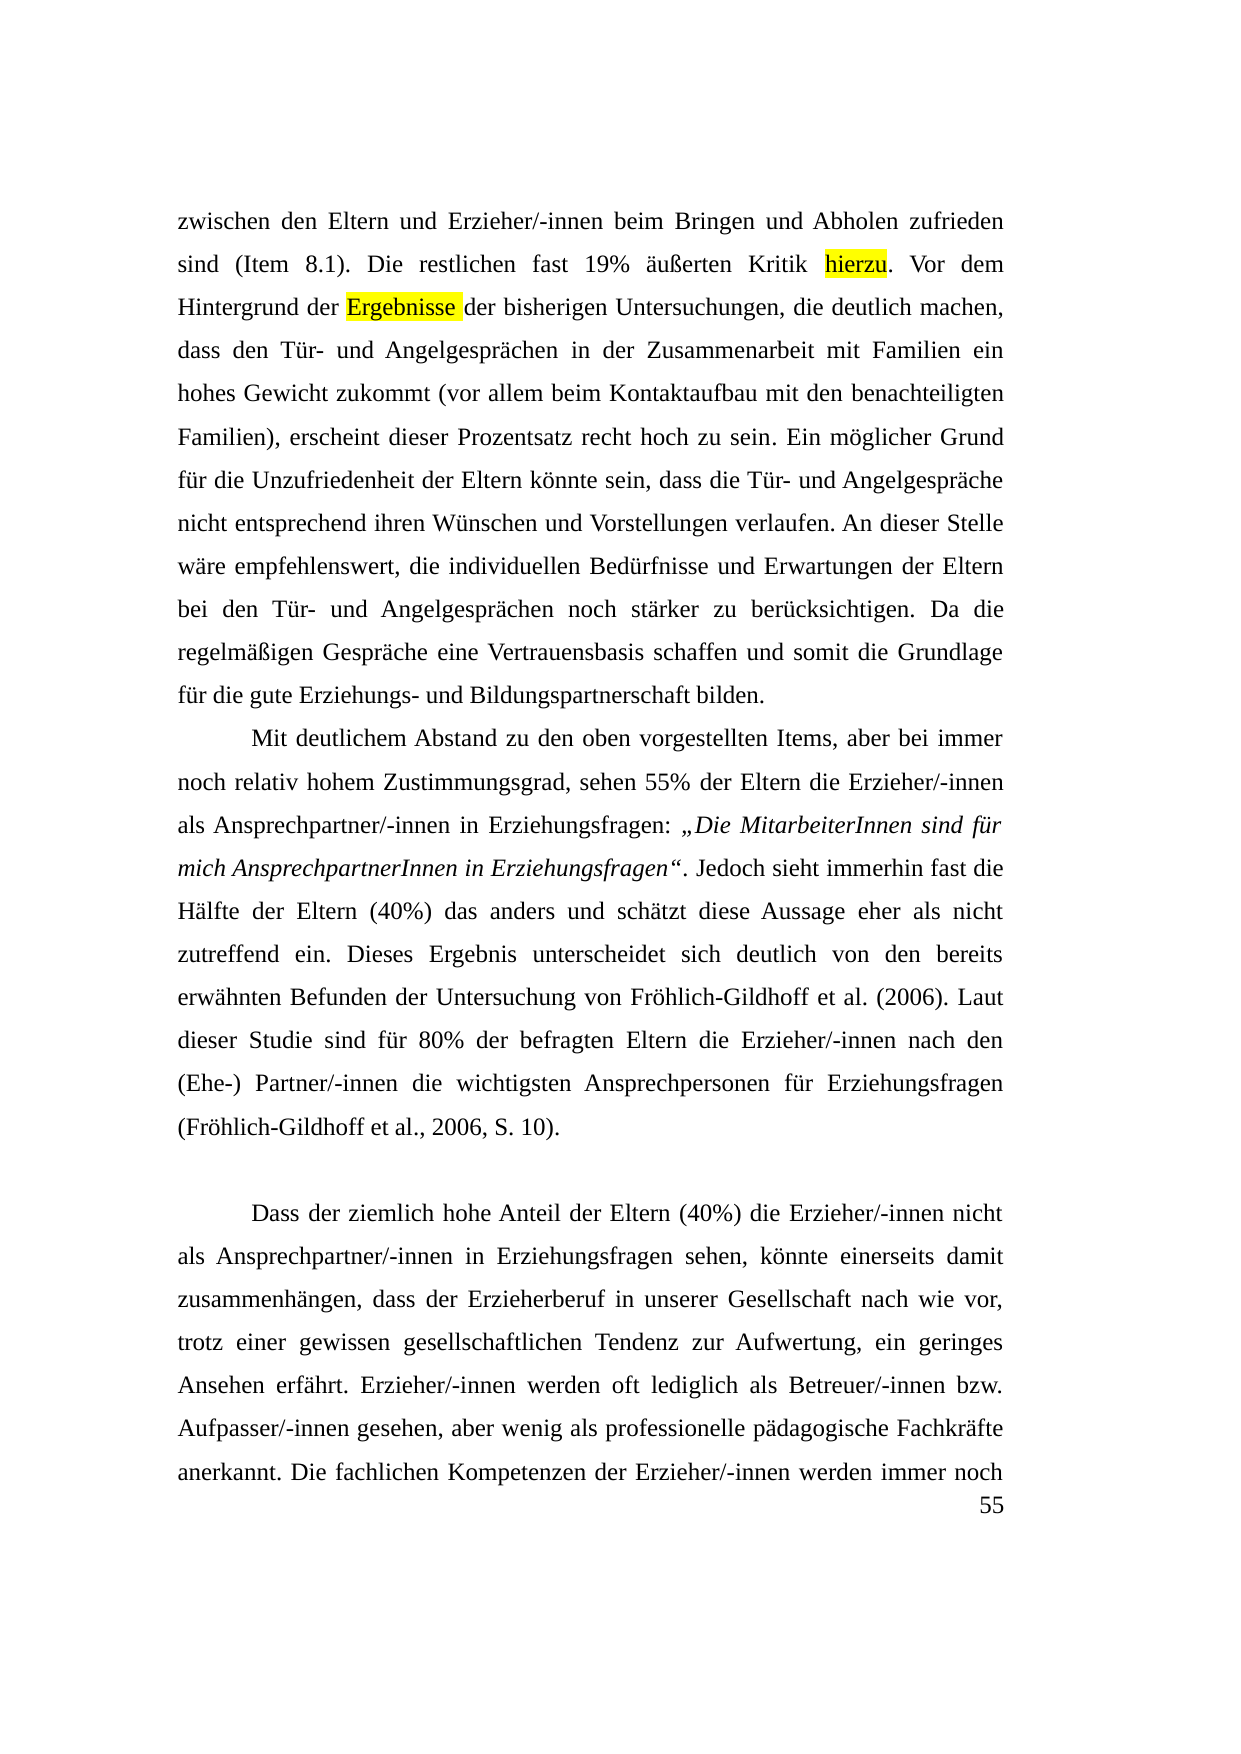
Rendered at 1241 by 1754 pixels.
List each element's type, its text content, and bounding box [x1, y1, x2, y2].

text zwischen den Eltern und Erzieher/-innen beim Bringen und Abholen zufrieden sind (Item 8.1). Die restlichen fast 19% äußerten Kritik hierzu. Vor dem Hintergrund der Ergebnisse der bisherigen Untersuchungen, die deutlich machen, dass den Tür- und Angelgesprächen in der Zusammenarbeit mit Familien ein hohes Gewicht zukommt (vor allem beim Kontaktaufbau mit den benachteiligten Familien), erscheint dieser Prozentsatz recht hoch zu sein. Ein möglicher Grund für die Unzufriedenheit der Eltern könnte sein, dass die Tür- und Angelgespräche nicht entsprechend ihren Wünschen und Vorstellungen verlaufen. An dieser Stelle wäre empfehlenswert, die individuellen Bedürfnisse und Erwartungen der Eltern bei den Tür- und Angelgesprächen noch stärker zu berücksichtigen. Da die regelmäßigen Gespräche eine Vertrauensbasis schaffen und somit die Grundlage für die gute Erziehungs- und Bildungspartnerschaft bilden. [177, 206, 1004, 709]
text Mit deutlichem Abstand zu den oben vorgestellten Items, aber bei immer noch relativ hohem Zustimmungsgrad, sehen 55% der Eltern die Erzieher/-innen als Ansprechpartner/-innen in Erziehungsfragen: „Die MitarbeiterInnen sind für mich AnsprechpartnerInnen in Erziehungsfragen“. Jedoch sieht immerhin fast die Hälfte der Eltern (40%) das anders und schätzt diese Aussage eher als nicht zutreffend ein. Dieses Ergebnis unterscheidet sich deutlich von den bereits erwähnten Befunden der Untersuchung von Fröhlich-Gildhoff et al. (2006). Laut dieser Studie sind für 80% der befragten Eltern die Erzieher/-innen nach den (Ehe-) Partner/-innen die wichtigsten Ansprechpersonen für Erziehungsfragen (Fröhlich-Gildhoff et al., 2006, S. 10). [177, 723, 1004, 1140]
text Dass der ziemlich hohe Anteil der Eltern (40%) die Erzieher/-innen nicht als Ansprechpartner/-innen in Erziehungsfragen sehen, könnte einerseits damit zusammenhängen, dass der Erzieherberuf in unserer Gesellschaft nach wie vor, trotz einer gewissen gesellschaftlichen Tendenz zur Aufwertung, ein geringes Ansehen erfährt. Erzieher/-innen werden oft lediglich als Betreuer/-innen bzw. Aufpasser/-innen gesehen, aber wenig als professionelle pädagogische Fachkräfte anerkannt. Die fachlichen Kompetenzen der Erzieher/-innen werden immer noch [177, 1198, 1004, 1485]
